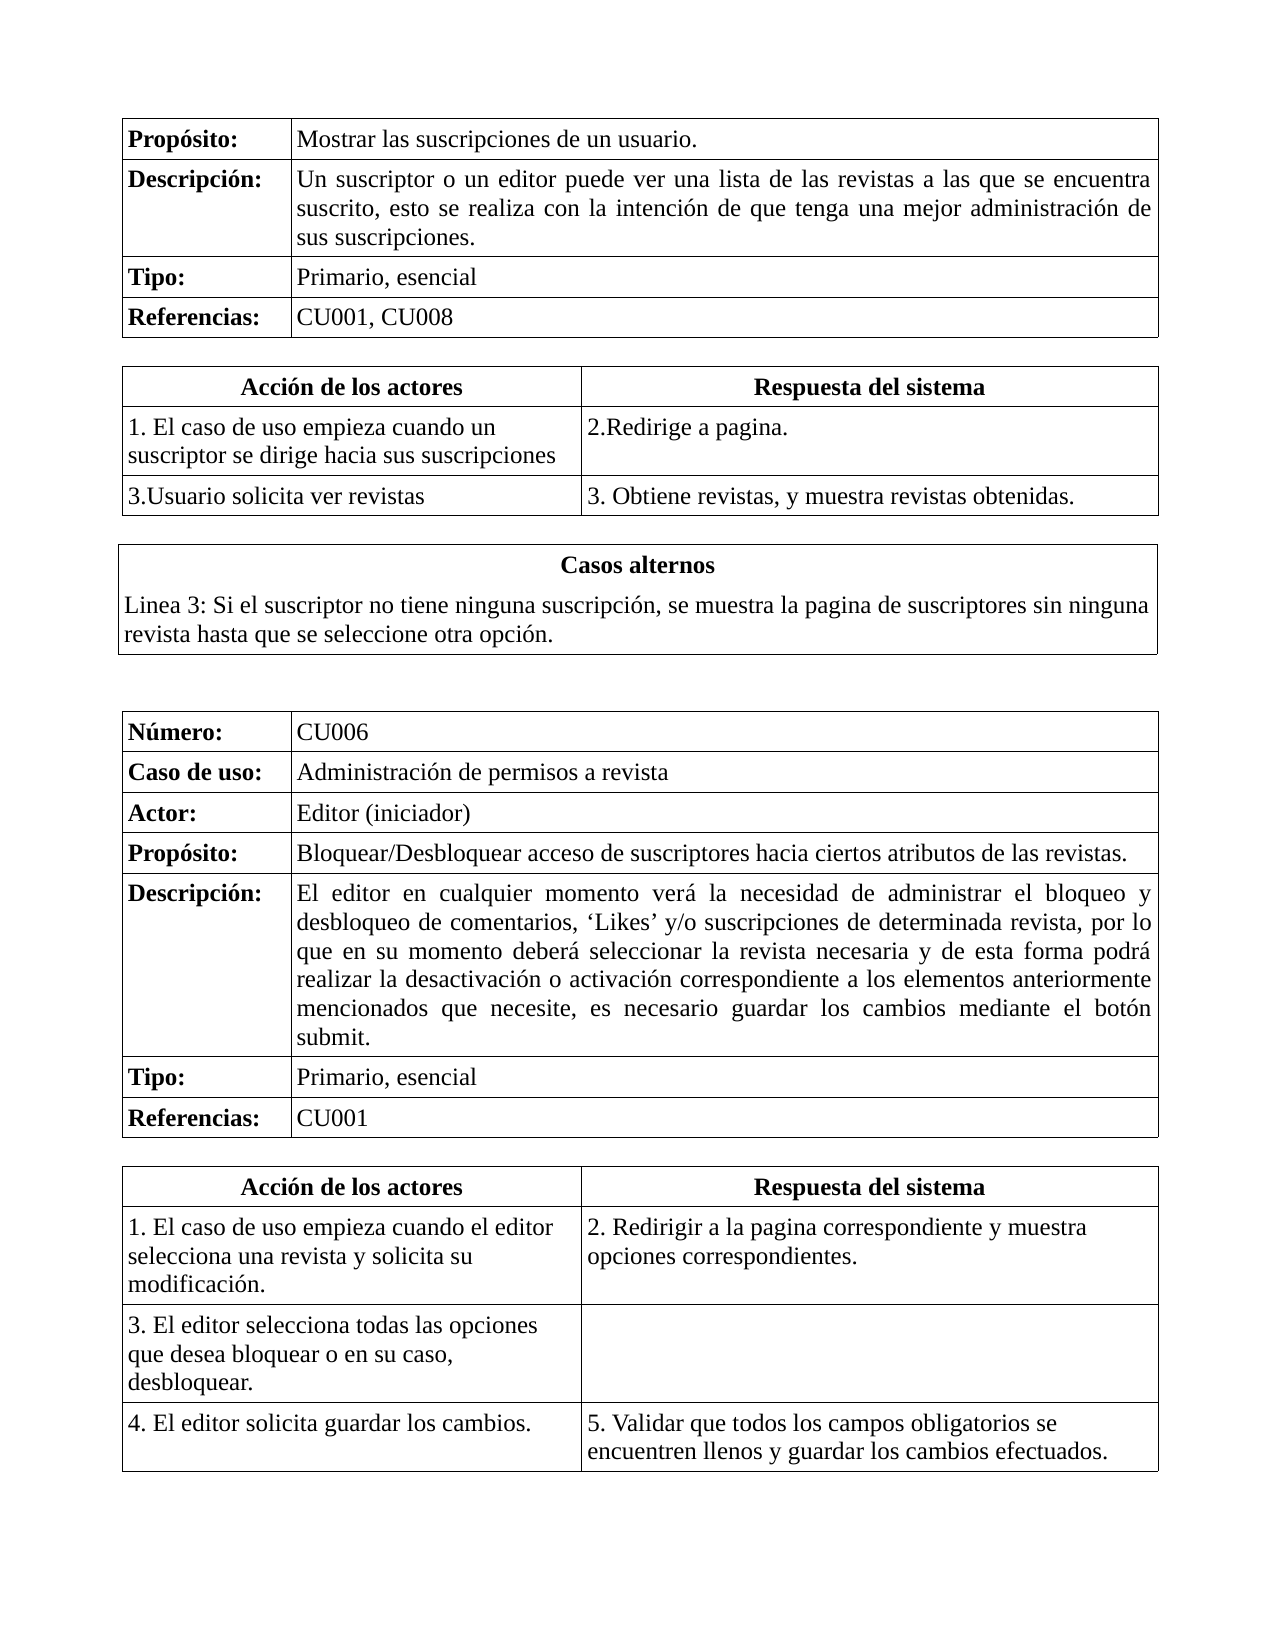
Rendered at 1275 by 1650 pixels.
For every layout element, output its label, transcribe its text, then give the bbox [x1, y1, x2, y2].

table_cell 5. Validar que todos los campos obligatorios se encuentren llenos y guardar los cambios efectuados. [582, 1403, 1158, 1471]
table_header Número: [123, 712, 291, 751]
table_cell Referencias: [123, 298, 291, 337]
table_cell 2.Redirige a pagina. [582, 407, 1158, 475]
table_cell Referencias: [123, 1098, 291, 1137]
table_cell 2. Redirigir a la pagina correspondiente y muestra opciones correspondientes. [582, 1207, 1158, 1304]
table_header Casos alternos [119, 545, 1157, 584]
table_cell El editor en cualquier momento verá la necesidad de administrar el bloqueo y desbloqueo de comentarios, ‘Likes’ y/o suscripciones de determinada revista, por lo que en su momento deberá seleccionar la revista necesaria y de esta forma podrá realizar la desactivación o activación correspondiente a los elementos anteriormente mencionados que necesite, es necesario guardar los cambios mediante el botón submit. [292, 874, 1158, 1056]
table_cell Administración de permisos a revista [292, 752, 1158, 792]
table_cell Primario, esencial [292, 1057, 1158, 1097]
table_cell CU001, CU008 [292, 298, 1158, 337]
table_cell Tipo: [123, 1057, 291, 1097]
table_cell Descripción: [123, 160, 291, 256]
table_cell Actor: [123, 793, 291, 832]
table_cell Propósito: [123, 833, 291, 872]
table_cell [582, 1305, 1158, 1402]
table_cell Descripción: [123, 874, 291, 1056]
table_cell Bloquear/Desbloquear acceso de suscriptores hacia ciertos atributos de las revistas. [292, 833, 1158, 872]
table_cell Editor (iniciador) [292, 793, 1158, 832]
table_header Respuesta del sistema [582, 1167, 1158, 1206]
table_cell 1. El caso de uso empieza cuando un suscriptor se dirige hacia sus suscripciones [123, 407, 581, 475]
table_header Acción de los actores [123, 367, 581, 406]
table_cell Propósito: [123, 119, 291, 158]
table_cell Primario, esencial [292, 257, 1158, 297]
table_cell 1. El caso de uso empieza cuando el editor selecciona una revista y solicita su modificación. [123, 1207, 581, 1304]
table_header Respuesta del sistema [582, 367, 1158, 406]
table_cell 3. Obtiene revistas, y muestra revistas obtenidas. [582, 476, 1158, 515]
table_cell Linea 3: Si el suscriptor no tiene ninguna suscripción, se muestra la pagina de suscriptores sin ninguna revista hasta que se seleccione otra opción. [119, 585, 1157, 653]
table_cell 3.Usuario solicita ver revistas [123, 476, 581, 515]
table_cell 4. El editor solicita guardar los cambios. [123, 1403, 581, 1471]
table_cell Un suscriptor o un editor puede ver una lista de las revistas a las que se encuentra suscrito, esto se realiza con la intención de que tenga una mejor administración de sus suscripciones. [292, 160, 1158, 256]
table_cell 3. El editor selecciona todas las opciones que desea bloquear o en su caso, desbloquear. [123, 1305, 581, 1402]
table_header Acción de los actores [123, 1167, 581, 1206]
table_header CU006 [292, 712, 1158, 751]
table_cell CU001 [292, 1098, 1158, 1137]
table_cell Tipo: [123, 257, 291, 297]
table_cell Mostrar las suscripciones de un usuario. [292, 119, 1158, 158]
table_cell Caso de uso: [123, 752, 291, 792]
